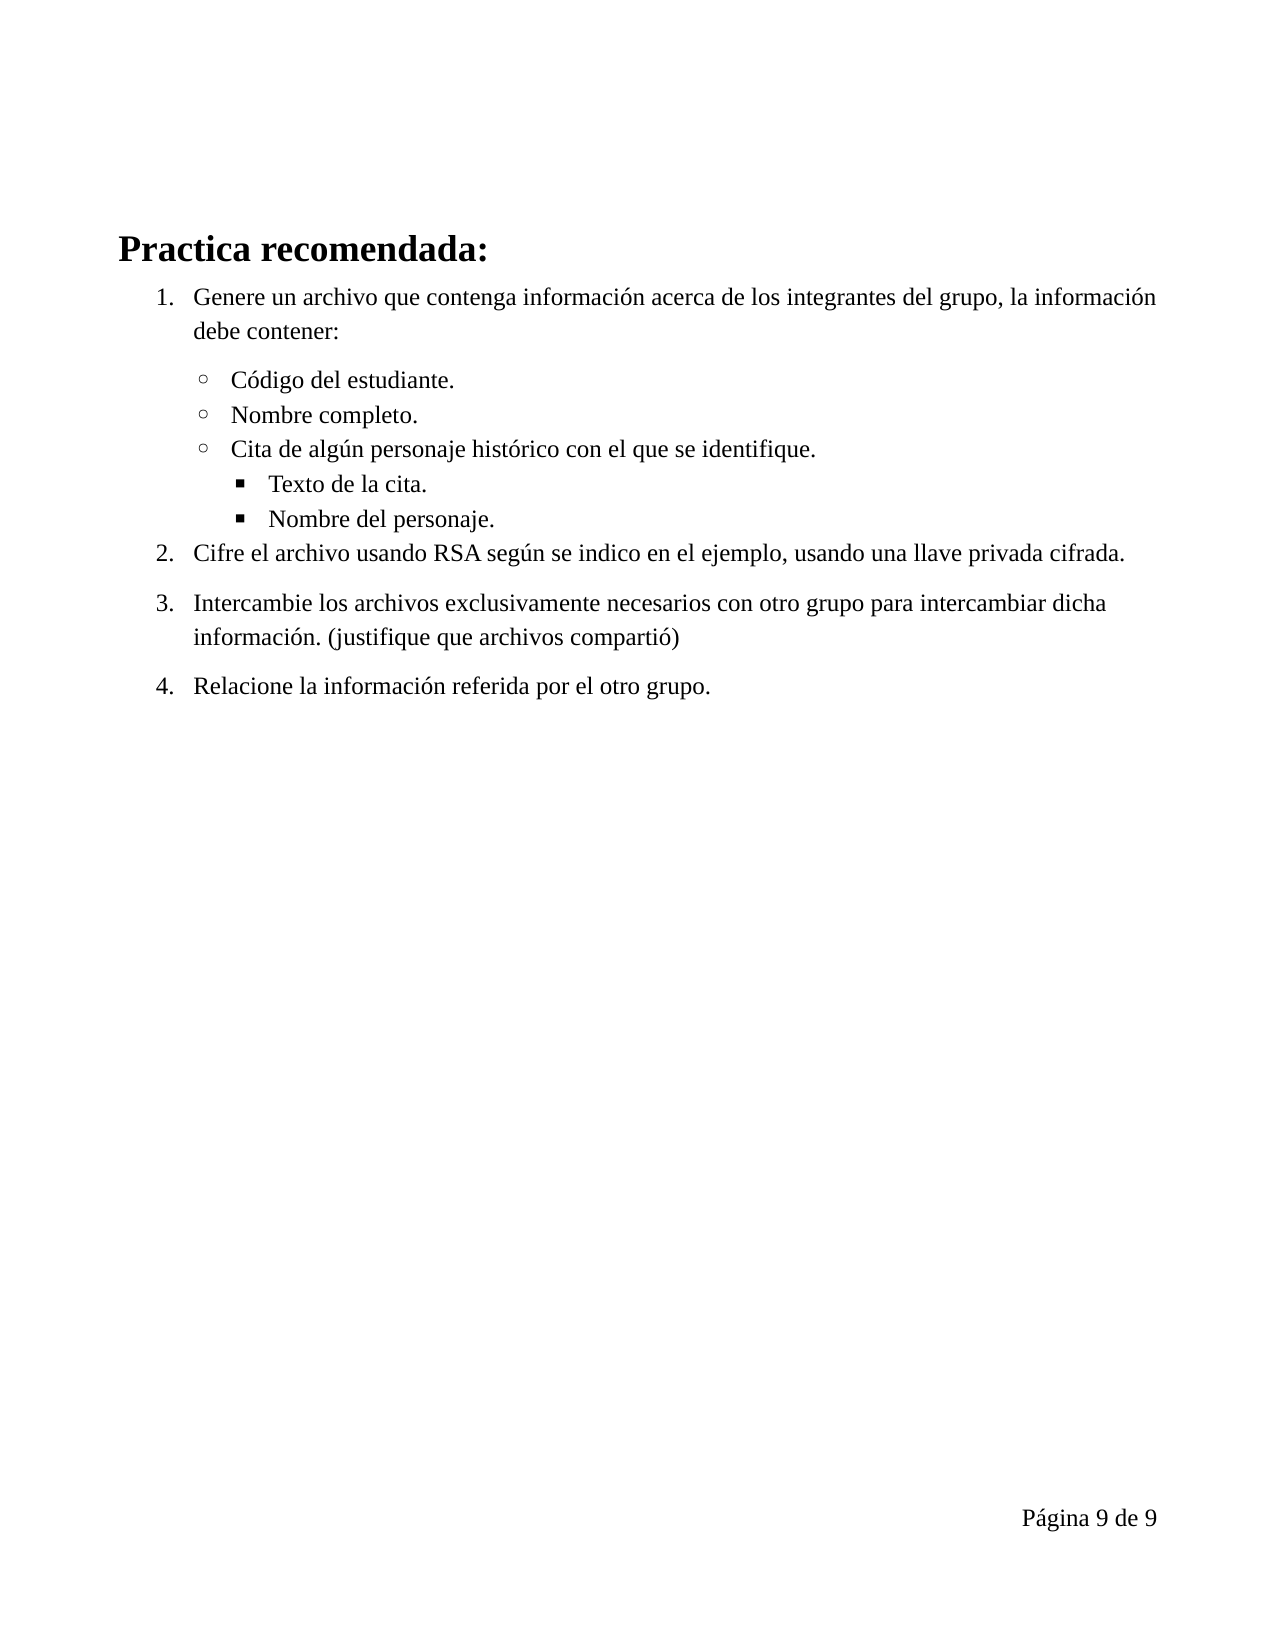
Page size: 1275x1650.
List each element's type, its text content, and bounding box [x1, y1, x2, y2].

list Código del estudiante. [193, 365, 1157, 394]
list Nombre del personaje. [231, 504, 1157, 533]
list Cita de algún personaje histórico con el que se identifique. [193, 434, 1157, 463]
list Intercambie los archivos exclusivamente necesarios con otro grupo para intercambiar dicha información. (justifique que archivos compartió) [156, 588, 1157, 651]
list Cifre el archivo usando RSA según se indico en el ejemplo, usando una llave privada cifrada. [156, 538, 1157, 567]
subtitle Practica recomendada: [118, 226, 1157, 269]
list Genere un archivo que contenga información acerca de los integrantes del grupo, la información debe contener: [156, 282, 1157, 345]
list Nombre completo. [193, 400, 1157, 428]
list Relacione la información referida por el otro grupo. [156, 671, 1157, 700]
list Texto de la cita. [231, 469, 1157, 498]
